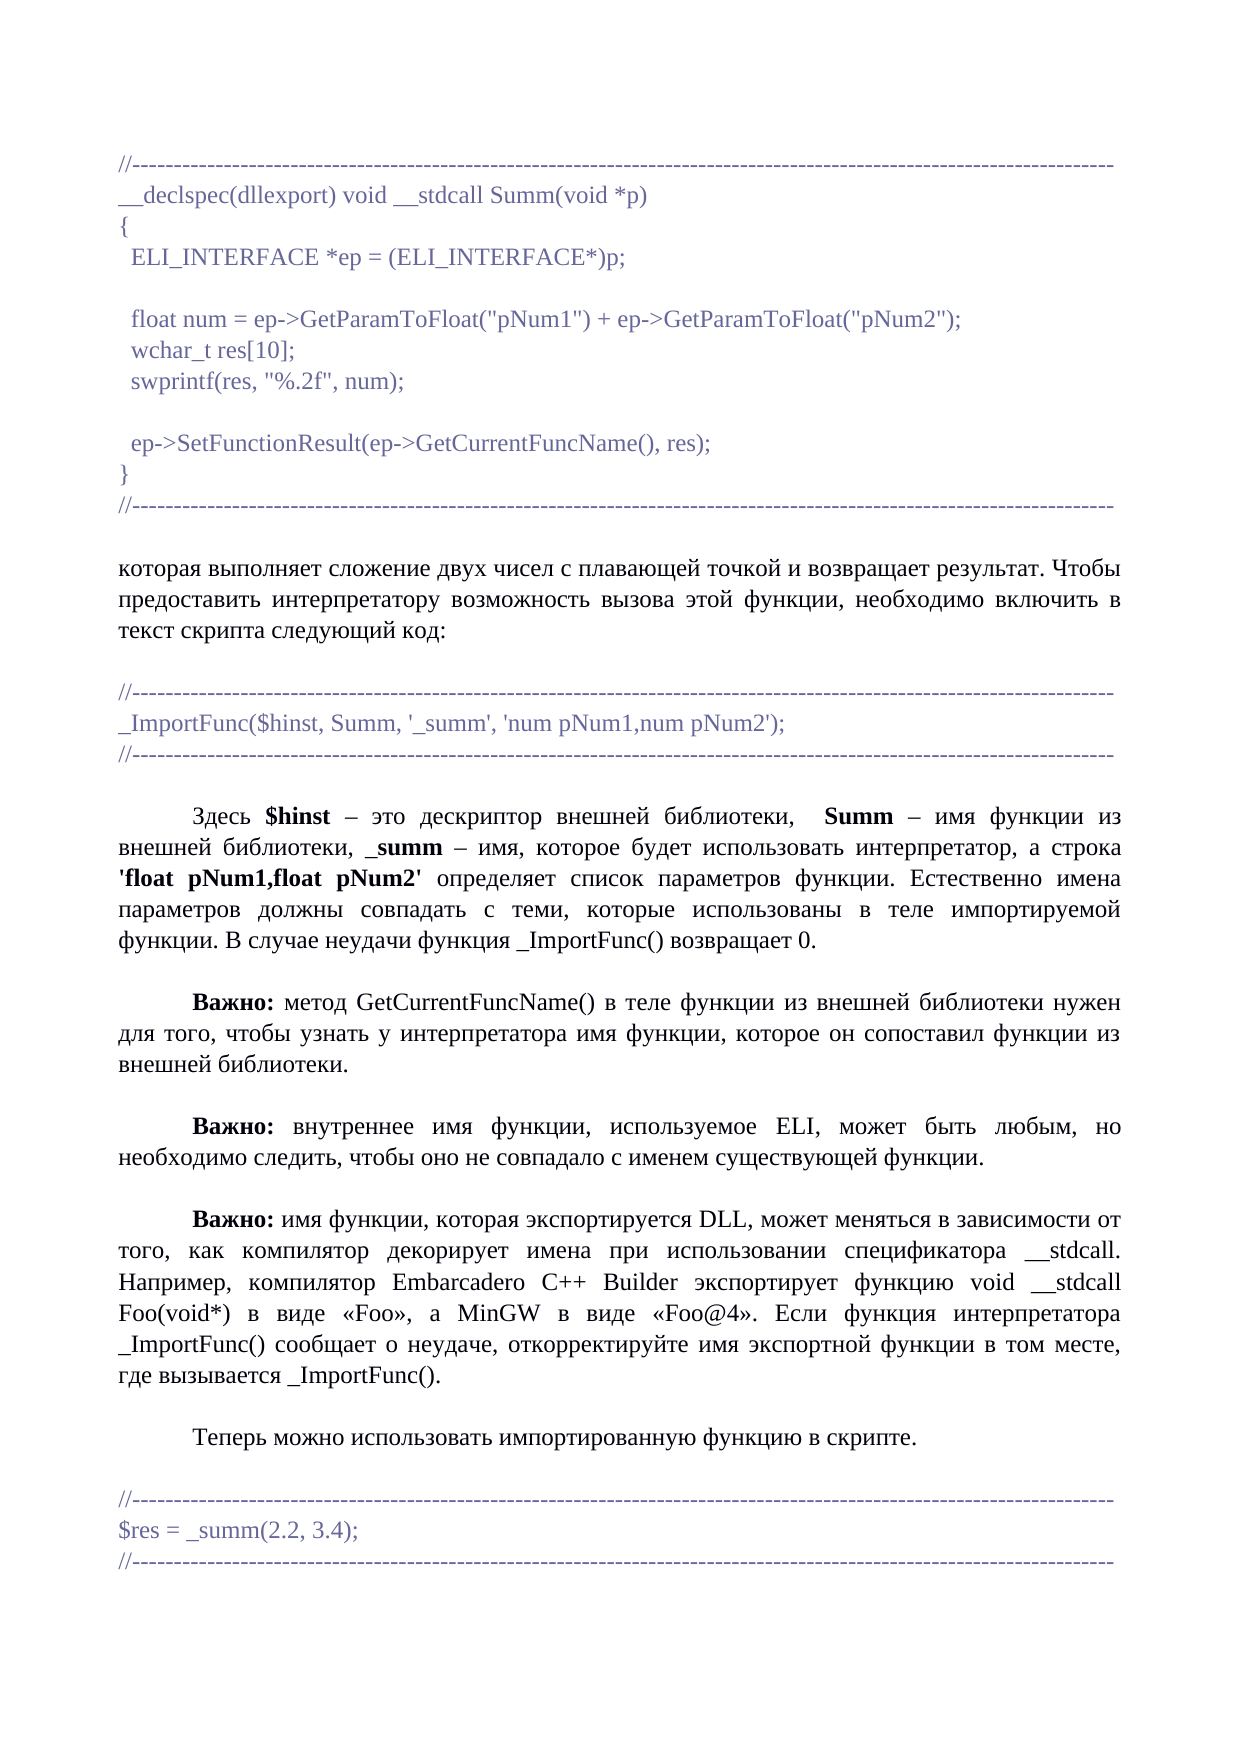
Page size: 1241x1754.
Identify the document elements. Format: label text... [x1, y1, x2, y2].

text //---------------------------------------------------------------------------------------------------------------------- [118, 149, 1122, 178]
text //---------------------------------------------------------------------------------------------------------------------- [118, 1484, 1122, 1513]
text } [118, 459, 1122, 488]
text ELI_INTERFACE *ep = (ELI_INTERFACE*)p; [118, 242, 1122, 271]
text которая выполняет сложение двух чисел с плавающей точкой и возвращает результат. Чтобы предоставить интерпретатору возможность вызова этой функции, необходимо включить в текст скрипта следующий код: [118, 553, 1122, 643]
text //---------------------------------------------------------------------------------------------------------------------- [118, 491, 1122, 519]
text //---------------------------------------------------------------------------------------------------------------------- [118, 677, 1122, 706]
text { [118, 211, 1122, 240]
text _ImportFunc($hinst, Summ, '_summ', 'num pNum1,num pNum2'); [118, 708, 1122, 737]
text Важно: внутреннее имя функции, используемое ELI, может быть любым, но необходимо следить, чтобы оно не совпадало с именем существующей функции. [118, 1111, 1122, 1171]
text float num = ep->GetParamToFloat("pNum1") + ep->GetParamToFloat("pNum2"); [118, 304, 1122, 333]
text wchar_t res[10]; [118, 335, 1122, 364]
text Важно: метод GetCurrentFuncName() в теле функции из внешней библиотеки нужен для того, чтобы узнать у интерпретатора имя функции, которое он сопоставил функции из внешней библиотеки. [118, 987, 1122, 1078]
text Здесь $hinst – это дескриптор внешней библиотеки, Summ – имя функции из внешней библиотеки, _summ – имя, которое будет использовать интерпретатор, а строка 'float pNum1,float pNum2' определяет список параметров функции. Естественно имена параметров должны совпадать с теми, которые использованы в теле импортируемой функции. В случае неудачи функция _ImportFunc() возвращает 0. [118, 801, 1122, 954]
text swprintf(res, "%.2f", num); [118, 366, 1122, 395]
text Теперь можно использовать импортированную функцию в скрипте. [118, 1422, 1122, 1451]
text $res = _summ(2.2, 3.4); [118, 1515, 1122, 1544]
text //---------------------------------------------------------------------------------------------------------------------- [118, 739, 1122, 768]
text Важно: имя функции, которая экспортируется DLL, может меняться в зависимости от того, как компилятор декорирует имена при использовании спецификатора __stdcall. Например, компилятор Embarcadero C++ Builder экспортирует функцию void __stdcall Foo(void*) в виде «Foo», а MinGW в виде «Foo@4». Если функция интерпретатора _ImportFunc() сообщает о неудаче, откорректируйте имя экспортной функции в том месте, где вызывается _ImportFunc(). [118, 1204, 1122, 1388]
text ep->SetFunctionResult(ep->GetCurrentFuncName(), res); [118, 428, 1122, 457]
text //---------------------------------------------------------------------------------------------------------------------- [118, 1546, 1122, 1575]
text __declspec(dllexport) void __stdcall Summ(void *p) [118, 180, 1122, 209]
